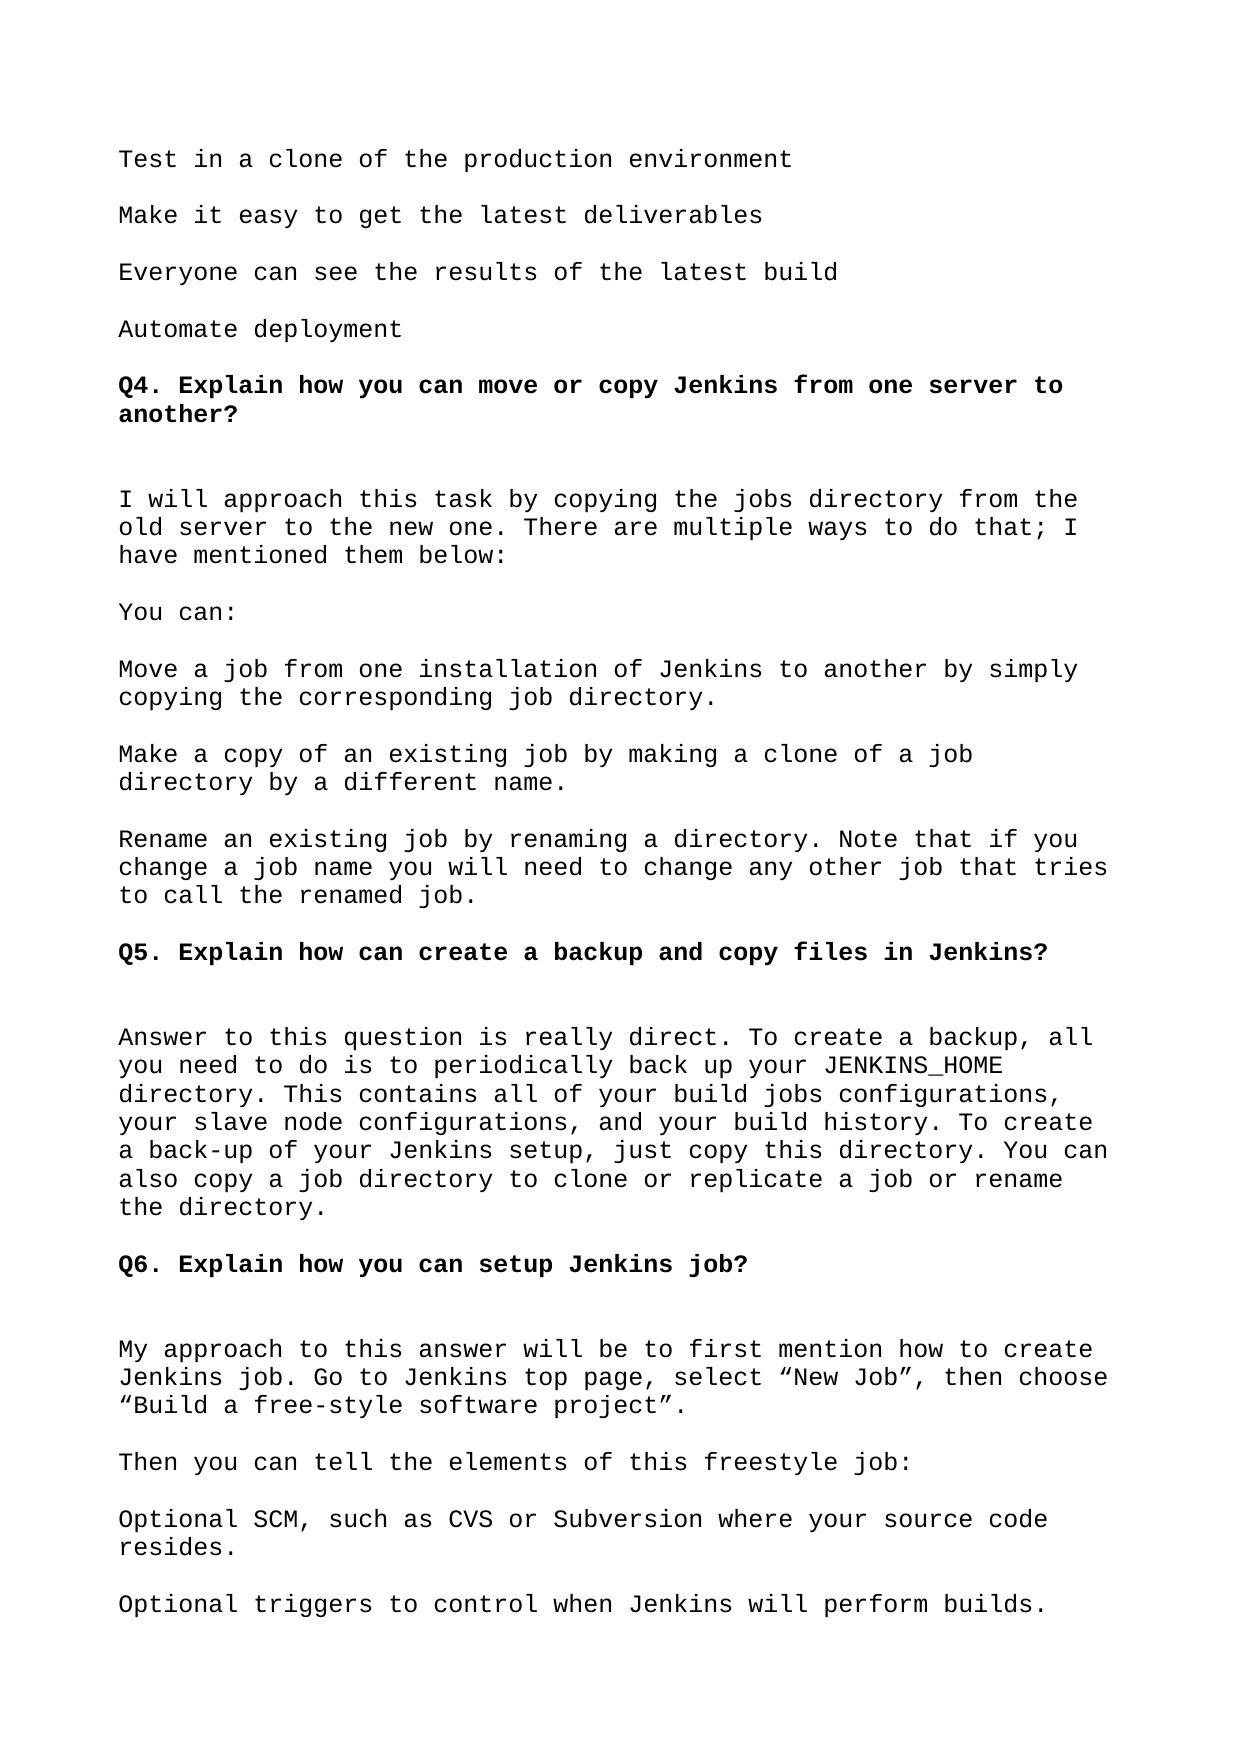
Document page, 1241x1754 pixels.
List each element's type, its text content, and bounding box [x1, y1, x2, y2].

text Rename an existing job by renaming a directory. Note that if you change a job name you will need to change any other job that tries to call the renamed job. [118, 826, 1122, 911]
text I will approach this task by copying the jobs directory from the old server to the new one. There are multiple ways to do that; I have mentioned them below: [118, 486, 1122, 571]
text Move a job from one installation of Jenkins to another by simply copying the corresponding job directory. [118, 656, 1122, 713]
text My approach to this answer will be to first mention how to create Jenkins job. Go to Jenkins top page, select “New Job”, then choose “Build a free-style software project”. [118, 1336, 1122, 1421]
text Test in a clone of the production environment [118, 146, 1122, 175]
text Make it easy to get the latest deliverables [118, 203, 1122, 231]
text Everyone can see the results of the latest build [118, 260, 1122, 288]
text Optional triggers to control when Jenkins will perform builds. [118, 1591, 1122, 1620]
text You can: [118, 600, 1122, 628]
text Make a copy of an existing job by making a clone of a job directory by a different name. [118, 741, 1122, 798]
text Answer to this question is really direct. To create a backup, all you need to do is to periodically back up your JENKINS_HOME directory. This contains all of your build jobs configurations, your slave node configurations, and your build history. To create a back-up of your Jenkins setup, just copy this directory. You can also copy a job directory to clone or replicate a job or rename the directory. [118, 1025, 1122, 1223]
text Then you can tell the elements of this freestyle job: [118, 1450, 1122, 1478]
text Q4. Explain how you can move or copy Jenkins from one server to another? [118, 373, 1122, 430]
text Optional SCM, such as CVS or Subversion where your source code resides. [118, 1506, 1122, 1563]
text Q5. Explain how can create a backup and copy files in Jenkins? [118, 940, 1122, 968]
text Automate deployment [118, 316, 1122, 345]
text Q6. Explain how you can setup Jenkins job? [118, 1251, 1122, 1280]
